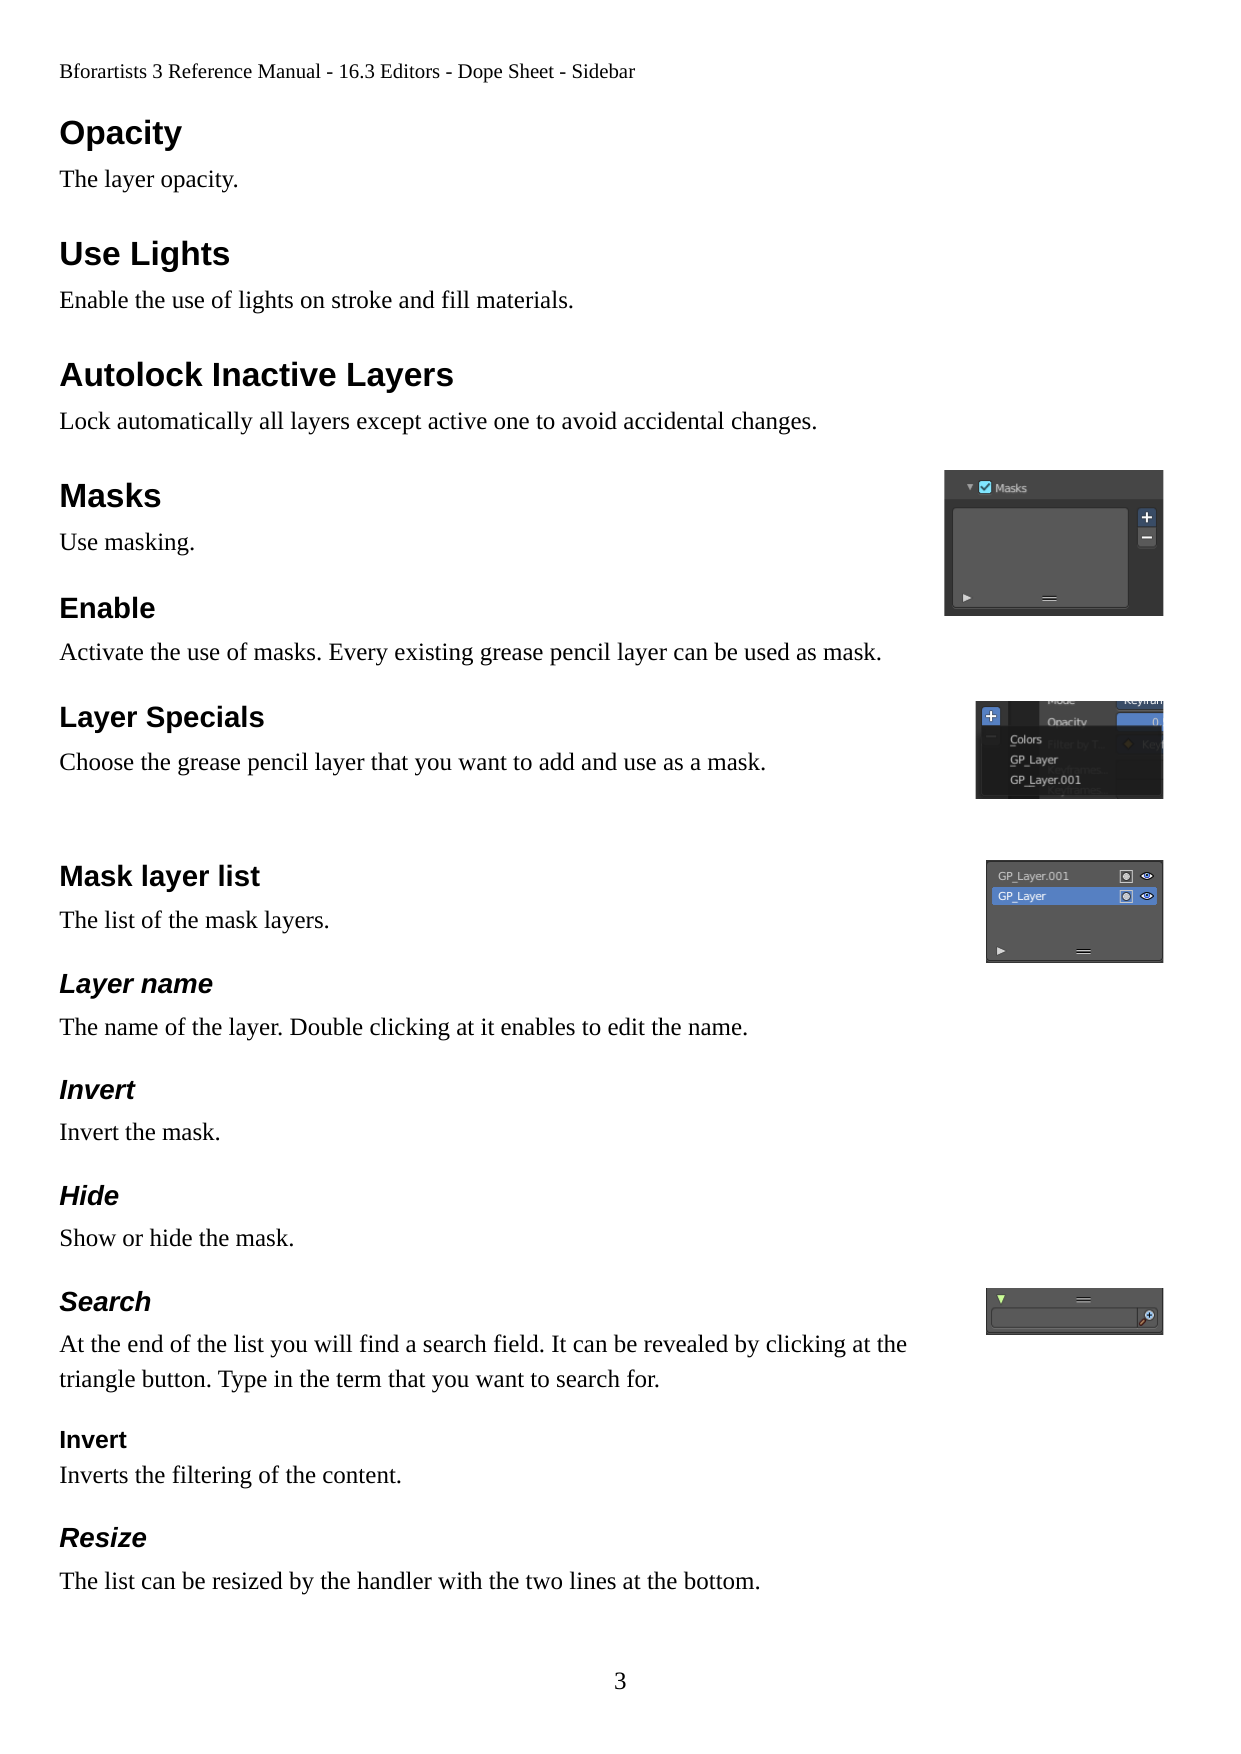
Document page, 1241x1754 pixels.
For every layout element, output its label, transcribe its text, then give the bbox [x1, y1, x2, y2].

subtitle [1164, 476, 1181, 514]
subtitle Invert [59, 1425, 1181, 1454]
text At the end of the list you will find a search field. It can be revealed by clicking at the triangle button. Type in the term that you want to search for. [59, 1329, 1181, 1393]
subtitle Hide [59, 1179, 1181, 1211]
subtitle Search [59, 1285, 1181, 1317]
text The layer opacity. [59, 164, 1181, 192]
subtitle Layer name [59, 967, 1181, 999]
text [1164, 527, 1181, 556]
subtitle Opacity [59, 113, 1181, 151]
text Activate the use of masks. Every existing grease pencil layer can be used as mask. [59, 637, 1181, 666]
text The list can be resized by the handler with the two lines at the bottom. [59, 1566, 1181, 1595]
picture [986, 860, 1164, 963]
text The list of the mask layers. [59, 906, 986, 934]
subtitle Enable [59, 591, 1181, 624]
subtitle Invert [59, 1073, 1181, 1105]
subtitle Resize [59, 1522, 1181, 1554]
subtitle Use Lights [59, 234, 1181, 272]
subtitle Layer Specials [59, 700, 1181, 734]
subtitle Mask layer list [59, 859, 1181, 893]
picture [986, 1288, 1164, 1335]
subtitle Masks [59, 476, 944, 514]
text Choose the grease pencil layer that you want to add and use as a mask. [59, 747, 975, 775]
text Inverts the filtering of the content. [59, 1460, 1181, 1489]
text Use masking. [59, 527, 944, 556]
text The name of the layer. Double clicking at it enables to edit the name. [59, 1012, 1181, 1040]
text Invert the mask. [59, 1117, 1181, 1146]
subtitle Autolock Inactive Layers [59, 355, 1181, 393]
text Show or hide the mask. [59, 1223, 1181, 1252]
picture [944, 470, 1164, 616]
text Lock automatically all layers except active one to avoid accidental changes. [59, 406, 1181, 434]
picture [975, 701, 1164, 799]
text Enable the use of lights on stroke and fill materials. [59, 285, 1181, 313]
